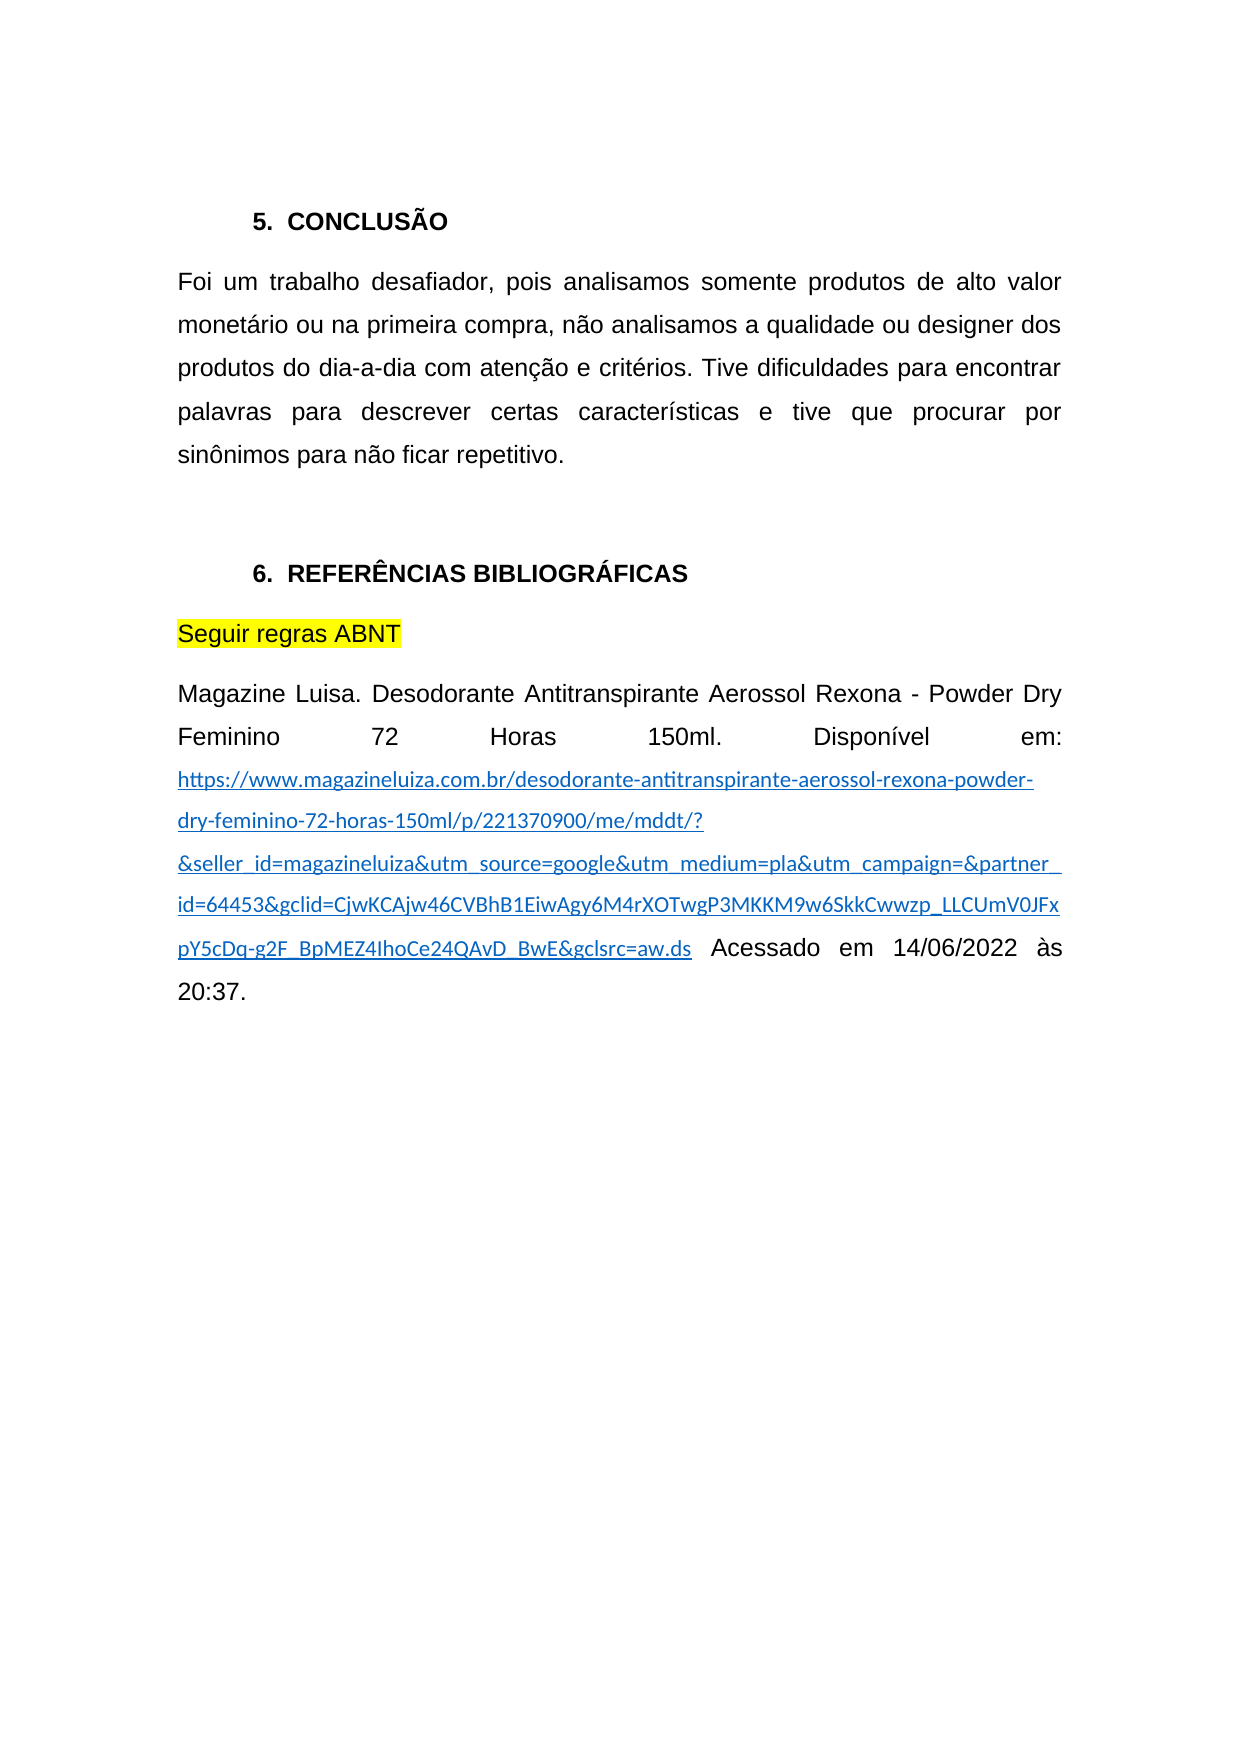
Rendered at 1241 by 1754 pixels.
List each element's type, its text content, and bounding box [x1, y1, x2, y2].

text Seguir regras ABNT [177, 619, 1063, 648]
subtitle 6. REFERÊNCIAS BIBLIOGRÁFICAS [215, 559, 1063, 588]
text Magazine Luisa. Desodorante Antitranspirante Aerossol Rexona - Powder Dry Feminino 72 Horas 150ml. Disponível em: https://www.magazineluiza.com.br/desodorante-antitranspirante-aerossol-rexona-powder-dry-feminino-72-horas-150ml/p/221370900/me/mddt/?&seller_id=magazineluiza&utm_source=google&utm_medium=pla&utm_campaign=&partner_id=64453&gclid=CjwKCAjw46CVBhB1EiwAgy6M4rXOTwgP3MKKM9w6SkkCwwzp_LLCUmV0JFxpY5cDq-g2F_BpMEZ4IhoCe24QAvD_BwE&gclsrc=aw.ds Acessado em 14/06/2022 às 20:37. [177, 679, 1063, 1005]
subtitle 5. CONCLUSÃO [215, 207, 1063, 236]
text Foi um trabalho desafiador, pois analisamos somente produtos de alto valor monetário ou na primeira compra, não analisamos a qualidade ou designer dos produtos do dia-a-dia com atenção e critérios. Tive dificuldades para encontrar palavras para descrever certas características e tive que procurar por sinônimos para não ficar repetitivo. [177, 267, 1063, 468]
